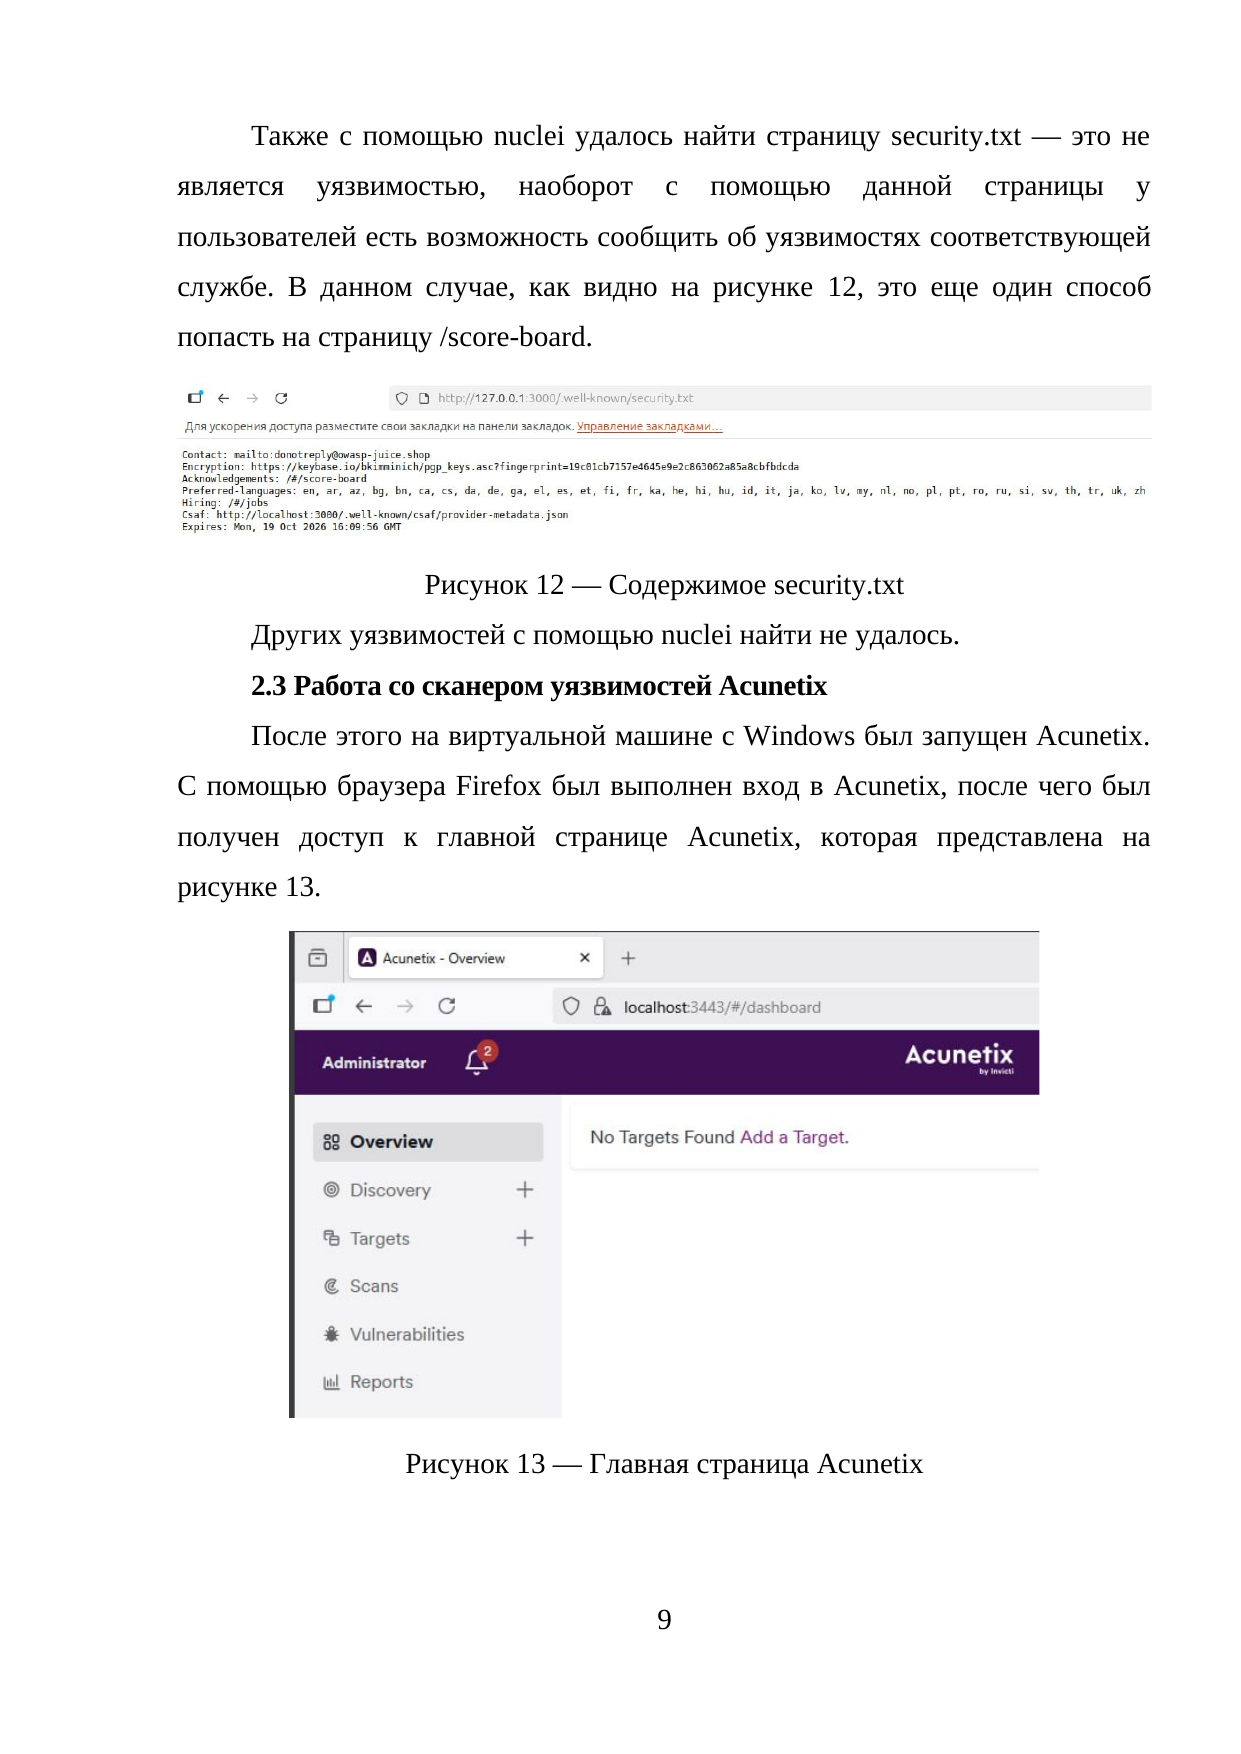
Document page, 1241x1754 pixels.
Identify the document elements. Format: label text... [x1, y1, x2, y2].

text Рисунок 12 — Содержимое security.txt [177, 538, 1152, 601]
text После этого на виртуальной машине с Windows был запущен Acunetix. С помощью браузера Firefox был выполнен вход в Acunetix, после чего был получен доступ к главной странице Acunetix, которая представлена на рисунке 13. [177, 718, 1152, 902]
picture [289, 931, 1040, 1418]
subtitle Работа со сканером уязвимостей Acunetix [177, 668, 1152, 701]
text Также с помощью nuclei удалось найти страницу security.txt — это не является уязвимостью, наоборот с помощью данной страницы у пользователей есть возможность сообщить об уязвимостях соответствующей службе. В данном случае, как видно на рисунке 12, это еще один способ попасть на страницу /score-board. [177, 118, 1152, 353]
text Других уязвимостей с помощью nuclei найти не удалось. [177, 617, 1152, 651]
text Рисунок 13 — Главная страница Acunetix [177, 932, 1152, 1480]
picture [177, 382, 1152, 538]
